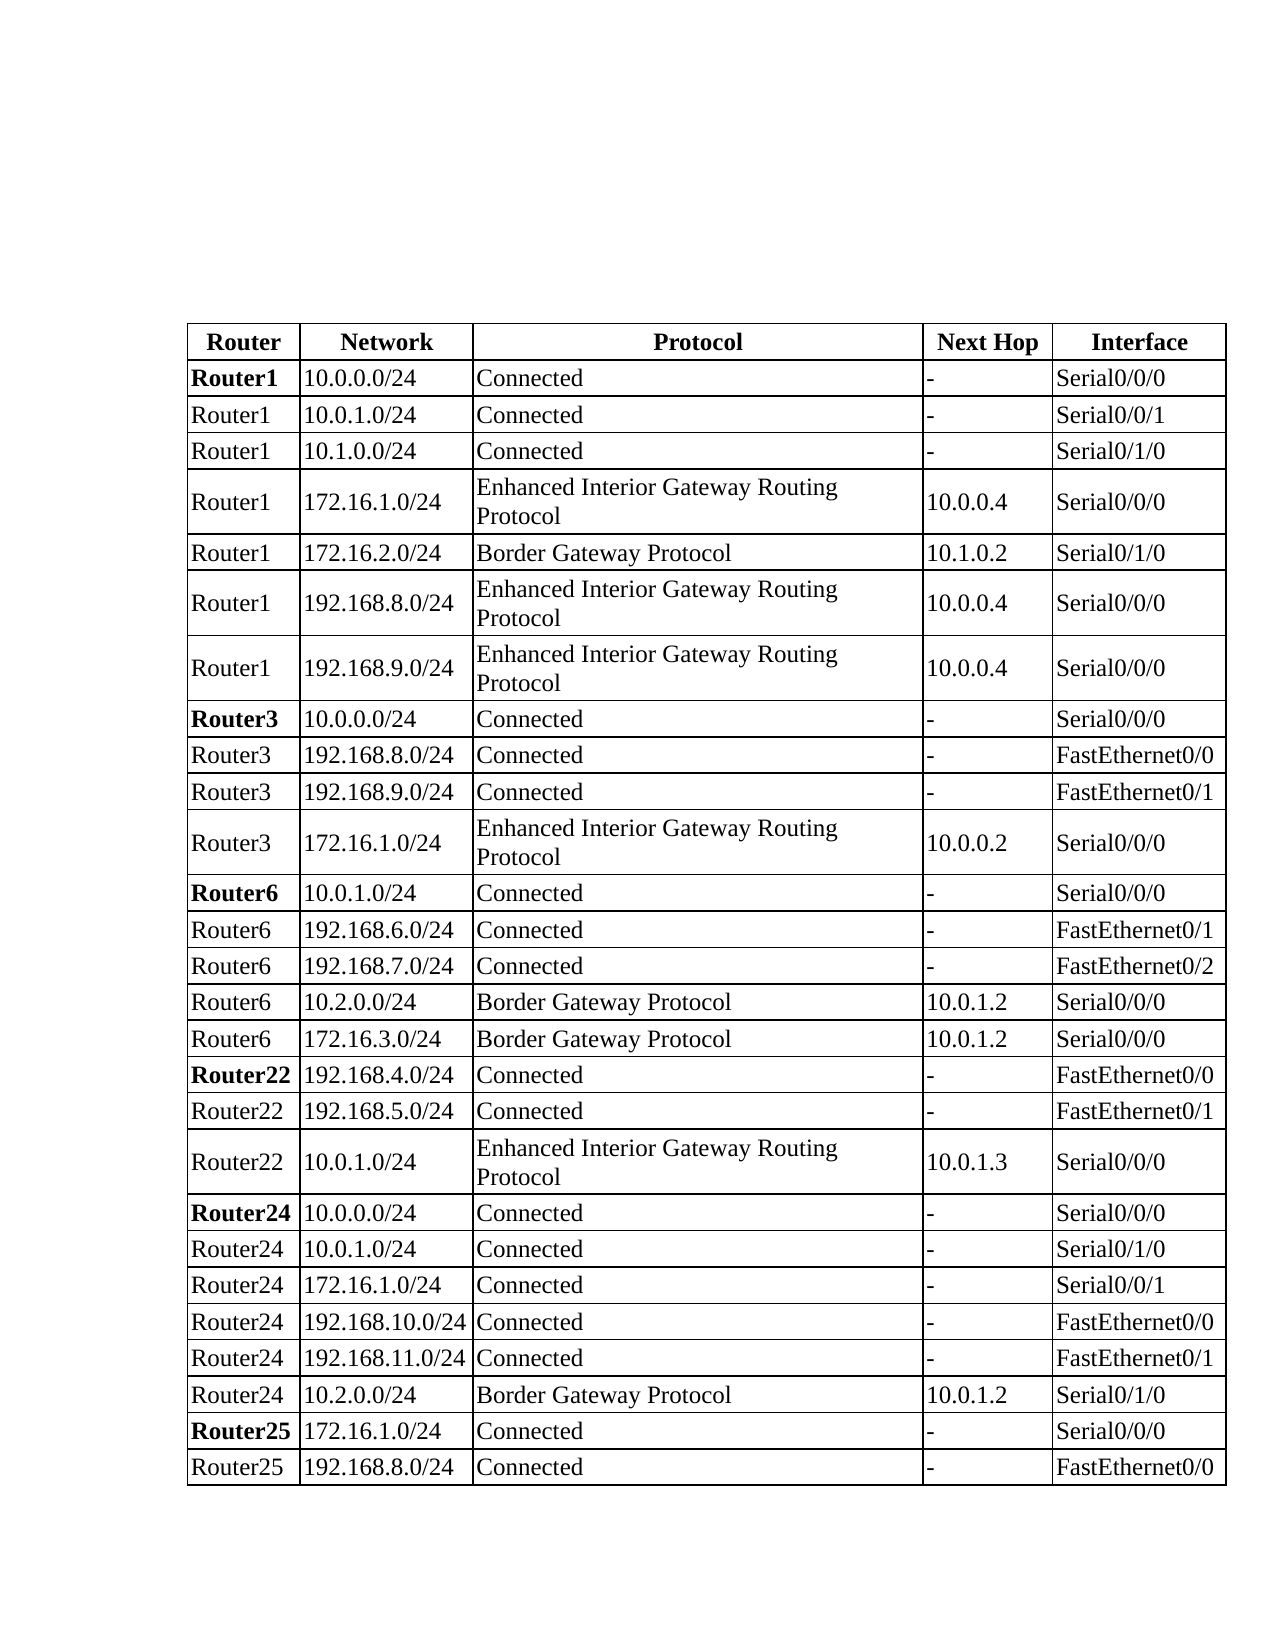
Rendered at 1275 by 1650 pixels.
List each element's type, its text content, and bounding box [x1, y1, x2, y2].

table_cell Serial0/0/0 [1053, 985, 1225, 1019]
table_cell Router1 [188, 470, 299, 533]
table_cell Router1 [188, 535, 299, 569]
table_cell 10.0.1.0/24 [301, 1130, 472, 1193]
table_cell - [924, 1195, 1052, 1230]
table_header Protocol [474, 324, 922, 359]
table_cell FastEthernet0/0 [1053, 738, 1225, 772]
table_cell FastEthernet0/1 [1053, 1093, 1225, 1128]
table_cell Router1 [188, 571, 299, 634]
table_cell Serial0/0/0 [1053, 636, 1225, 699]
table_cell Router6 [188, 1021, 299, 1056]
table_cell Connected [474, 1340, 922, 1375]
table_cell Connected [474, 948, 922, 983]
table_cell 172.16.2.0/24 [301, 535, 472, 569]
table_cell Border Gateway Protocol [474, 985, 922, 1019]
table_cell Serial0/0/0 [1053, 470, 1225, 533]
table_cell - [924, 1340, 1052, 1375]
table_cell Router24 [188, 1268, 299, 1302]
table_cell Router3 [188, 701, 299, 736]
table_cell 192.168.9.0/24 [301, 774, 472, 809]
table_cell 192.168.4.0/24 [301, 1057, 472, 1092]
table_cell 10.0.1.2 [924, 1021, 1052, 1056]
table_cell Router24 [188, 1304, 299, 1339]
table_cell - [924, 948, 1052, 983]
table_cell Serial0/0/0 [1053, 701, 1225, 736]
table_cell 10.0.1.2 [924, 985, 1052, 1019]
table_cell 10.0.0.4 [924, 636, 1052, 699]
table_cell Router1 [188, 636, 299, 699]
table_cell 10.2.0.0/24 [301, 985, 472, 1019]
table_cell Border Gateway Protocol [474, 535, 922, 569]
table_cell Router3 [188, 738, 299, 772]
table_cell 192.168.6.0/24 [301, 912, 472, 946]
table_cell - [924, 1093, 1052, 1128]
table_cell 10.1.0.2 [924, 535, 1052, 569]
table_cell 10.0.1.0/24 [301, 397, 472, 432]
table_cell Enhanced Interior Gateway Routing Protocol [474, 470, 922, 533]
table_cell 172.16.1.0/24 [301, 1413, 472, 1448]
table_cell - [924, 1304, 1052, 1339]
table_cell Router1 [188, 397, 299, 432]
table_cell - [924, 738, 1052, 772]
table_cell Serial0/0/0 [1053, 875, 1225, 910]
table_cell Connected [474, 1231, 922, 1266]
table_cell Router24 [188, 1195, 299, 1230]
table_cell Router1 [188, 433, 299, 468]
table_cell - [924, 1231, 1052, 1266]
table_cell Router22 [188, 1130, 299, 1193]
table_cell - [924, 1057, 1052, 1092]
table_cell 10.0.0.4 [924, 571, 1052, 634]
table_cell - [924, 361, 1052, 395]
table_cell 10.0.1.0/24 [301, 1231, 472, 1266]
table_cell Connected [474, 397, 922, 432]
table_cell Enhanced Interior Gateway Routing Protocol [474, 810, 922, 874]
table_cell Serial0/1/0 [1053, 1231, 1225, 1266]
table_cell FastEthernet0/0 [1053, 1450, 1225, 1484]
table_cell 10.0.1.3 [924, 1130, 1052, 1193]
table_cell Connected [474, 912, 922, 946]
table_cell Serial0/1/0 [1053, 433, 1225, 468]
table_cell Serial0/1/0 [1053, 1377, 1225, 1411]
table_cell Border Gateway Protocol [474, 1377, 922, 1411]
table_cell Border Gateway Protocol [474, 1021, 922, 1056]
table_cell Enhanced Interior Gateway Routing Protocol [474, 571, 922, 634]
table_cell Router25 [188, 1450, 299, 1484]
table_cell 10.0.0.2 [924, 810, 1052, 874]
table_cell Router25 [188, 1413, 299, 1448]
table_cell 172.16.1.0/24 [301, 470, 472, 533]
table_header Router [188, 324, 299, 359]
table_cell Connected [474, 738, 922, 772]
table_cell Connected [474, 701, 922, 736]
table_cell 10.0.1.2 [924, 1377, 1052, 1411]
table_cell 10.0.0.0/24 [301, 701, 472, 736]
table_cell Serial0/0/0 [1053, 571, 1225, 634]
table_cell Serial0/0/0 [1053, 1021, 1225, 1056]
table_cell 10.0.1.0/24 [301, 875, 472, 910]
table_cell Serial0/0/0 [1053, 1195, 1225, 1230]
table_cell 192.168.7.0/24 [301, 948, 472, 983]
table_cell - [924, 875, 1052, 910]
table_cell Connected [474, 433, 922, 468]
table_cell Router22 [188, 1093, 299, 1128]
table_cell 192.168.8.0/24 [301, 1450, 472, 1484]
table_cell Router3 [188, 810, 299, 874]
table_cell 192.168.5.0/24 [301, 1093, 472, 1128]
table_cell Connected [474, 1413, 922, 1448]
table_cell Enhanced Interior Gateway Routing Protocol [474, 1130, 922, 1193]
table_cell 192.168.11.0/24 [301, 1340, 472, 1375]
table_cell Connected [474, 1093, 922, 1128]
table_cell Router22 [188, 1057, 299, 1092]
table_cell FastEthernet0/1 [1053, 774, 1225, 809]
table_cell Serial0/0/1 [1053, 397, 1225, 432]
table_cell Connected [474, 1195, 922, 1230]
table_cell - [924, 397, 1052, 432]
table_cell Connected [474, 361, 922, 395]
table_cell Router3 [188, 774, 299, 809]
table_cell 10.0.0.4 [924, 470, 1052, 533]
table_cell Router6 [188, 948, 299, 983]
table_cell - [924, 774, 1052, 809]
table_cell Serial0/0/0 [1053, 361, 1225, 395]
table_cell FastEthernet0/0 [1053, 1304, 1225, 1339]
table_cell Router24 [188, 1340, 299, 1375]
table_cell Serial0/0/0 [1053, 1130, 1225, 1193]
table_cell FastEthernet0/0 [1053, 1057, 1225, 1092]
table_cell Connected [474, 774, 922, 809]
table_cell 10.2.0.0/24 [301, 1377, 472, 1411]
table_cell Serial0/0/0 [1053, 810, 1225, 874]
table_cell 10.0.0.0/24 [301, 361, 472, 395]
table_cell Connected [474, 1268, 922, 1302]
table_cell 192.168.10.0/24 [301, 1304, 472, 1339]
table_cell Router6 [188, 912, 299, 946]
table_cell Serial0/1/0 [1053, 535, 1225, 569]
table_cell FastEthernet0/1 [1053, 912, 1225, 946]
table_cell 172.16.1.0/24 [301, 1268, 472, 1302]
table_cell Connected [474, 1304, 922, 1339]
table_cell Connected [474, 1450, 922, 1484]
table_cell - [924, 1413, 1052, 1448]
table_cell 10.1.0.0/24 [301, 433, 472, 468]
table_cell 192.168.9.0/24 [301, 636, 472, 699]
table_cell - [924, 1268, 1052, 1302]
table_cell - [924, 912, 1052, 946]
table_cell 10.0.0.0/24 [301, 1195, 472, 1230]
table_header Interface [1053, 324, 1225, 359]
table_cell Router24 [188, 1377, 299, 1411]
table_cell 192.168.8.0/24 [301, 571, 472, 634]
table_cell Router1 [188, 361, 299, 395]
table_cell 192.168.8.0/24 [301, 738, 472, 772]
table_cell Enhanced Interior Gateway Routing Protocol [474, 636, 922, 699]
table_cell FastEthernet0/1 [1053, 1340, 1225, 1375]
table_cell Router6 [188, 985, 299, 1019]
table_cell Router24 [188, 1231, 299, 1266]
table_cell FastEthernet0/2 [1053, 948, 1225, 983]
table_cell - [924, 1450, 1052, 1484]
table_cell Connected [474, 1057, 922, 1092]
table_header Next Hop [924, 324, 1052, 359]
table_cell Connected [474, 875, 922, 910]
table_cell Serial0/0/0 [1053, 1413, 1225, 1448]
table_header Network [301, 324, 472, 359]
table_cell 172.16.3.0/24 [301, 1021, 472, 1056]
table_cell - [924, 701, 1052, 736]
table_cell Serial0/0/1 [1053, 1268, 1225, 1302]
table_cell Router6 [188, 875, 299, 910]
table_cell 172.16.1.0/24 [301, 810, 472, 874]
table_cell - [924, 433, 1052, 468]
